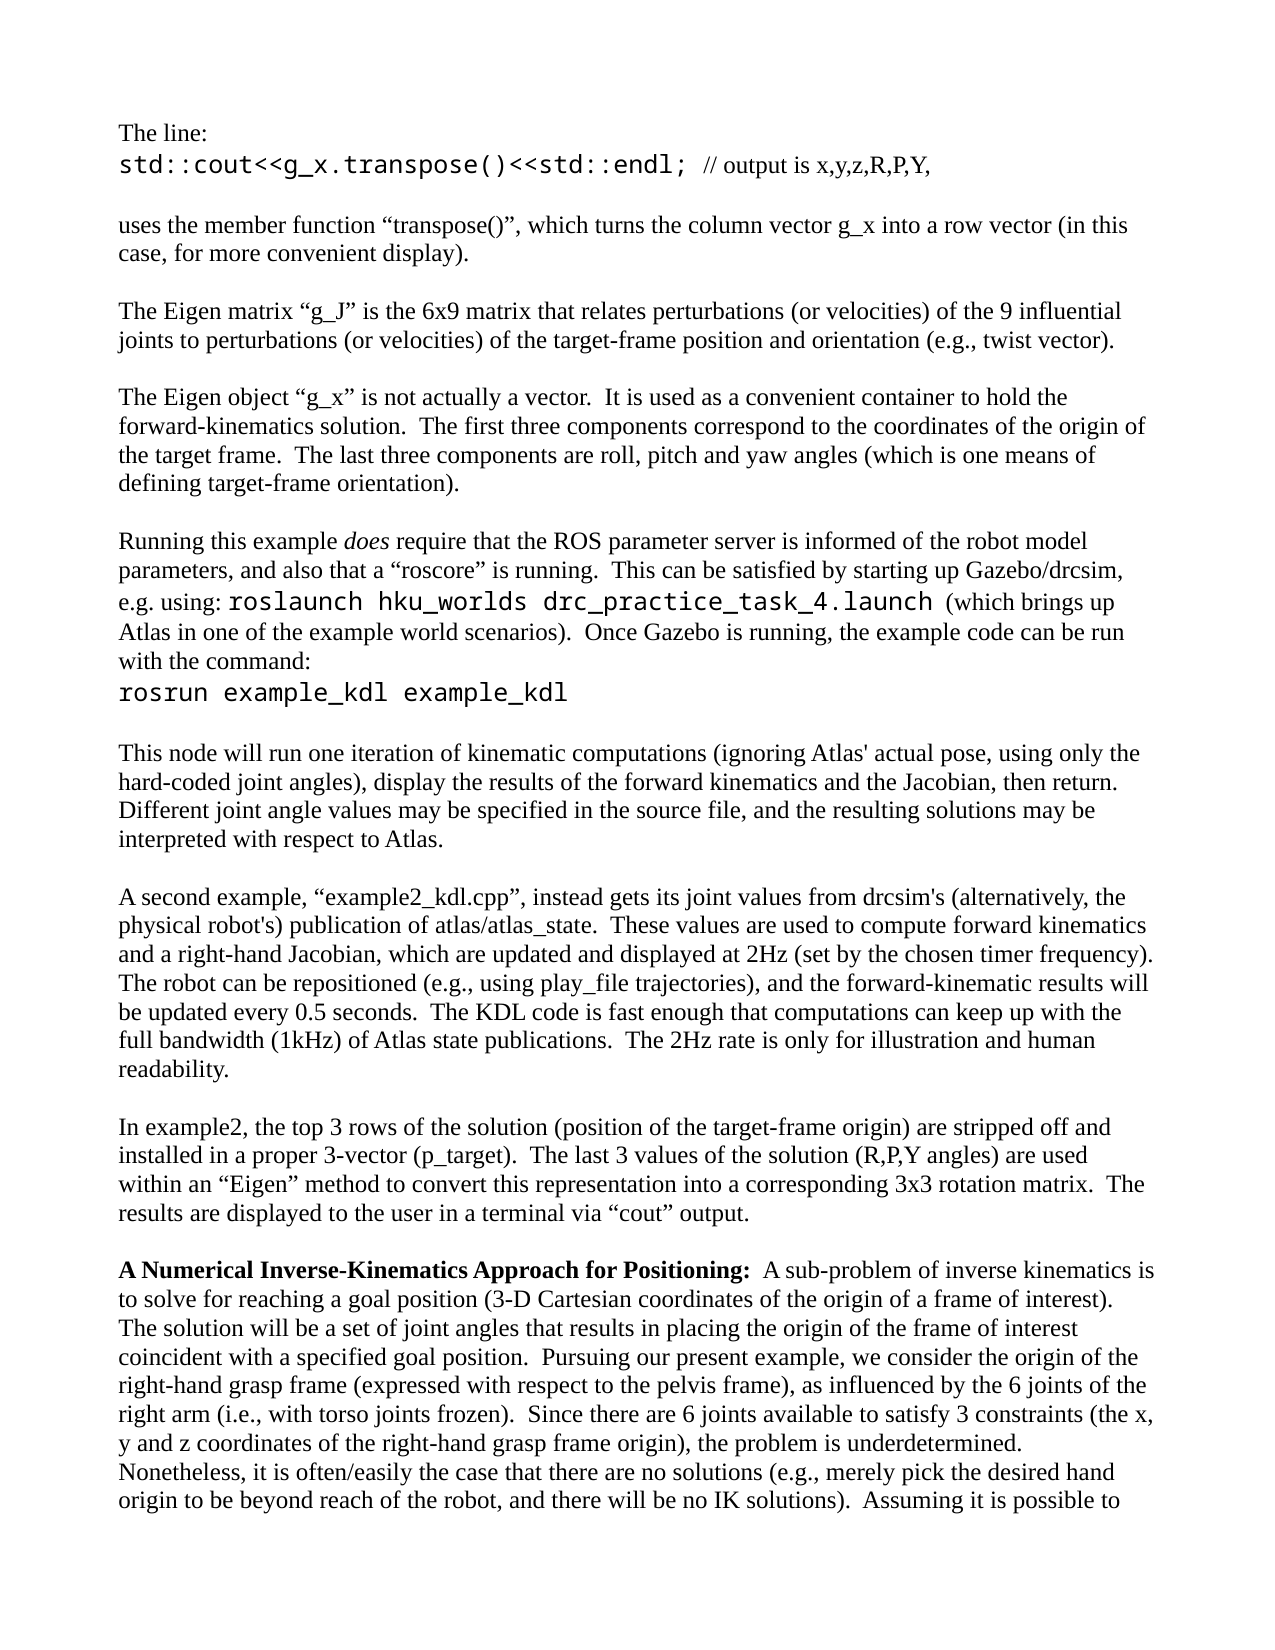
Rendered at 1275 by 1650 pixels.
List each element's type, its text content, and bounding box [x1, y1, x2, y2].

text In example2, the top 3 rows of the solution (position of the target-frame origin) are stripped off and installed in a proper 3-vector (p_target). The last 3 values of the solution (R,P,Y angles) are used within an “Eigen” method to convert this representation into a corresponding 3x3 rotation matrix. The results are displayed to the user in a terminal via “cout” output. [118, 1112, 1157, 1227]
text A second example, “example2_kdl.cpp”, instead gets its joint values from drcsim's (alternatively, the physical robot's) publication of atlas/atlas_state. These values are used to compute forward kinematics and a right-hand Jacobian, which are updated and displayed at 2Hz (set by the chosen timer frequency). The robot can be repositioned (e.g., using play_file trajectories), and the forward-kinematic results will be updated every 0.5 seconds. The KDL code is fast enough that computations can keep up with the full bandwidth (1kHz) of Atlas state publications. The 2Hz rate is only for illustration and human readability. [118, 882, 1157, 1083]
text Running this example does require that the ROS parameter server is informed of the robot model parameters, and also that a “roscore” is running. This can be satisfied by starting up Gazebo/drcsim, e.g. using: roslaunch hku_worlds drc_practice_task_4.launch (which brings up Atlas in one of the example world scenarios). Once Gazebo is running, the example code can be run with the command: [118, 526, 1157, 675]
text std::cout<<g_x.transpose()<<std::endl; // output is x,y,z,R,P,Y, [118, 147, 1157, 181]
text The Eigen matrix “g_J” is the 6x9 matrix that relates perturbations (or velocities) of the 9 influential joints to perturbations (or velocities) of the target-frame position and orientation (e.g., twist vector). [118, 296, 1157, 353]
text A Numerical Inverse-Kinematics Approach for Positioning: A sub-problem of inverse kinematics is to solve for reaching a goal position (3-D Cartesian coordinates of the origin of a frame of interest). The solution will be a set of joint angles that results in placing the origin of the frame of interest coincident with a specified goal position. Pursuing our present example, we consider the origin of the right-hand grasp frame (expressed with respect to the pelvis frame), as influenced by the 6 joints of the right arm (i.e., with torso joints frozen). Since there are 6 joints available to satisfy 3 constraints (the x, y and z coordinates of the right-hand grasp frame origin), the problem is underdetermined. Nonetheless, it is often/easily the case that there are no solutions (e.g., merely pick the desired hand origin to be beyond reach of the robot, and there will be no IK solutions). Assuming it is possible to [118, 1255, 1157, 1514]
text The Eigen object “g_x” is not actually a vector. It is used as a convenient container to hold the forward-kinematics solution. The first three components correspond to the coordinates of the origin of the target frame. The last three components are roll, pitch and yaw angles (which is one means of defining target-frame orientation). [118, 382, 1157, 497]
text uses the member function “transpose()”, which turns the column vector g_x into a row vector (in this case, for more convenient display). [118, 210, 1157, 267]
text The line: [118, 118, 1157, 147]
text rosrun example_kdl example_kdl [118, 675, 1157, 709]
text This node will run one iteration of kinematic computations (ignoring Atlas' actual pose, using only the hard-coded joint angles), display the results of the forward kinematics and the Jacobian, then return. Different joint angle values may be specified in the source file, and the resulting solutions may be interpreted with respect to Atlas. [118, 738, 1157, 853]
